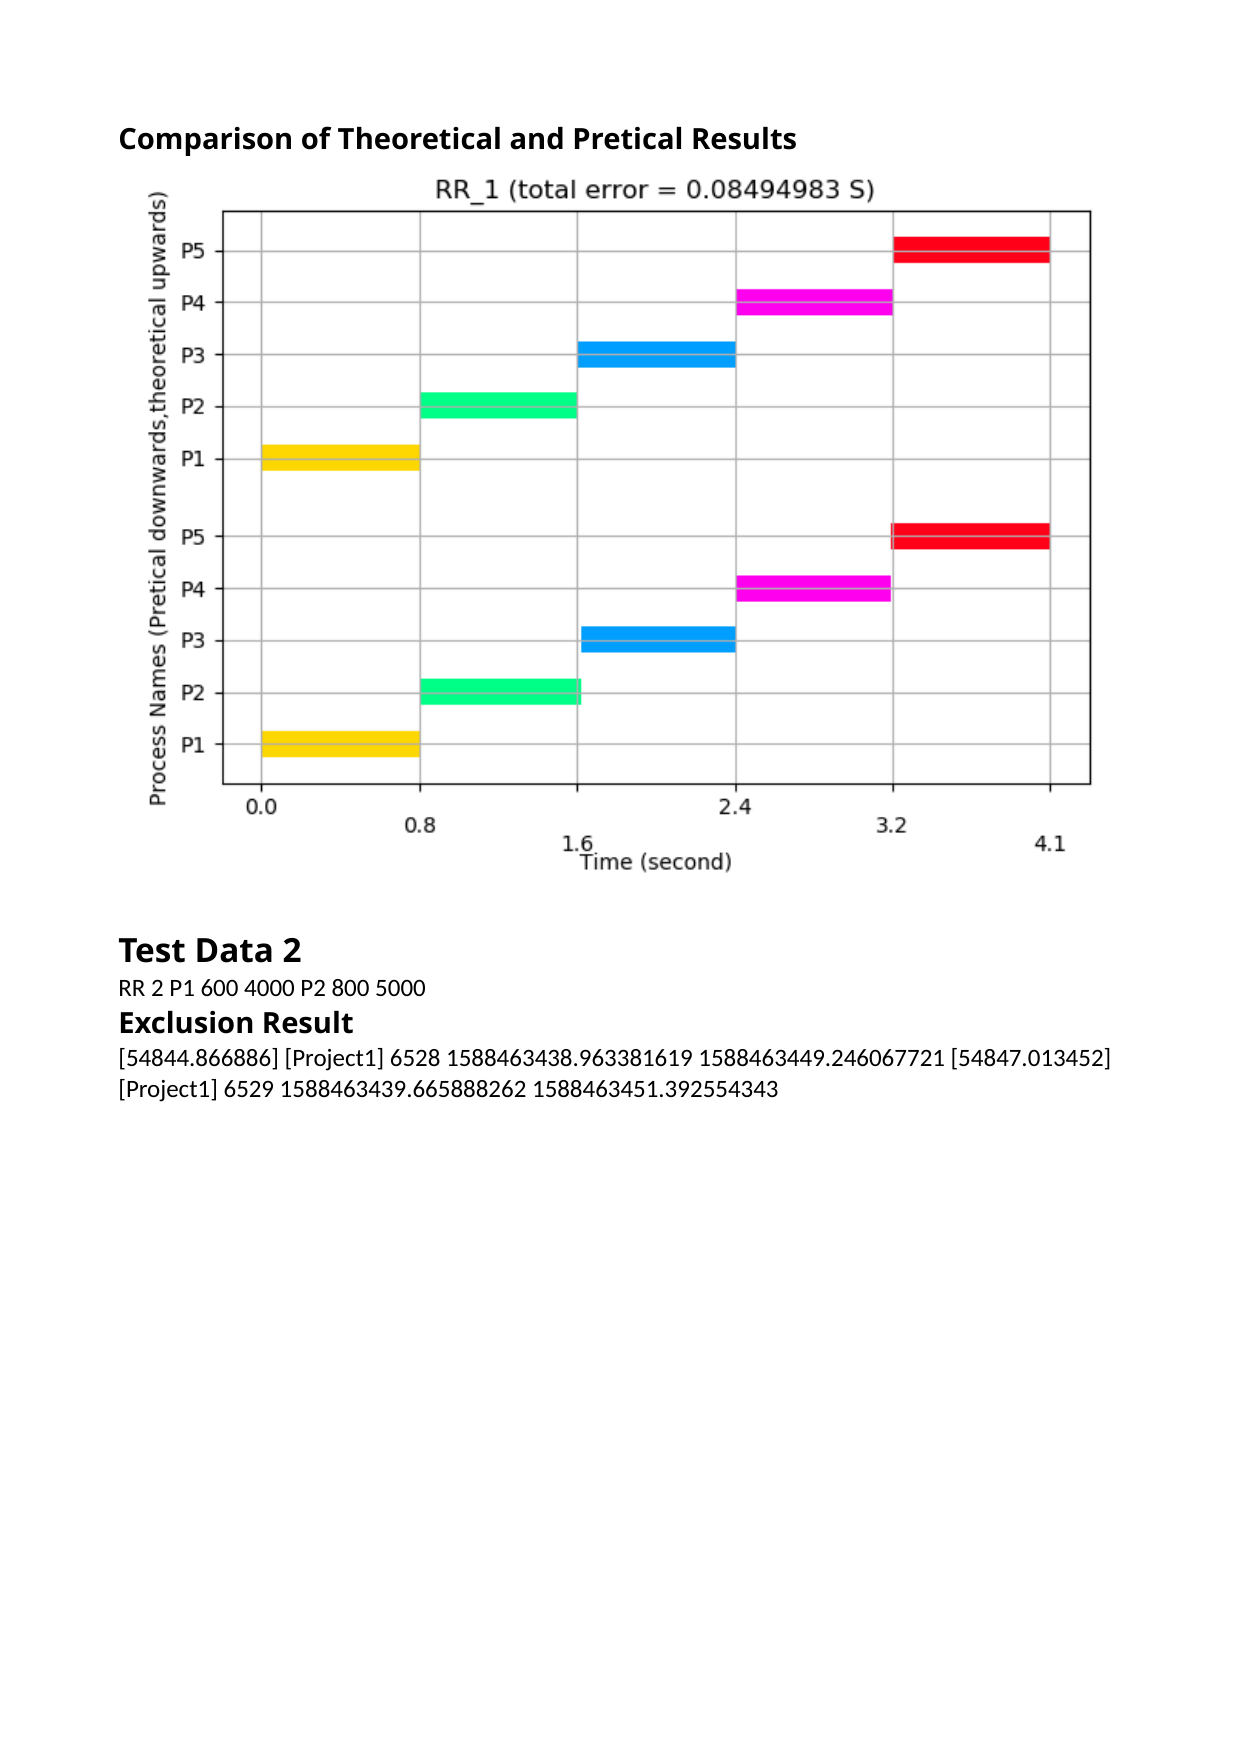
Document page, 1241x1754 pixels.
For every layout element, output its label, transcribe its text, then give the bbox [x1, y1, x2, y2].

text RR 2 P1 600 4000 P2 800 5000 [118, 972, 1122, 1002]
picture [127, 157, 1113, 896]
text [54844.866886] [Project1] 6528 1588463438.963381619 1588463449.246067721 [54847.013452] [Project1] 6529 1588463439.665888262 1588463451.392554343 [118, 1042, 1122, 1103]
subtitle Exclusion Result [118, 1002, 1122, 1042]
subtitle Test Data 2 [118, 927, 1122, 972]
subtitle Comparison of Theoretical and Pretical Results [118, 118, 1122, 158]
